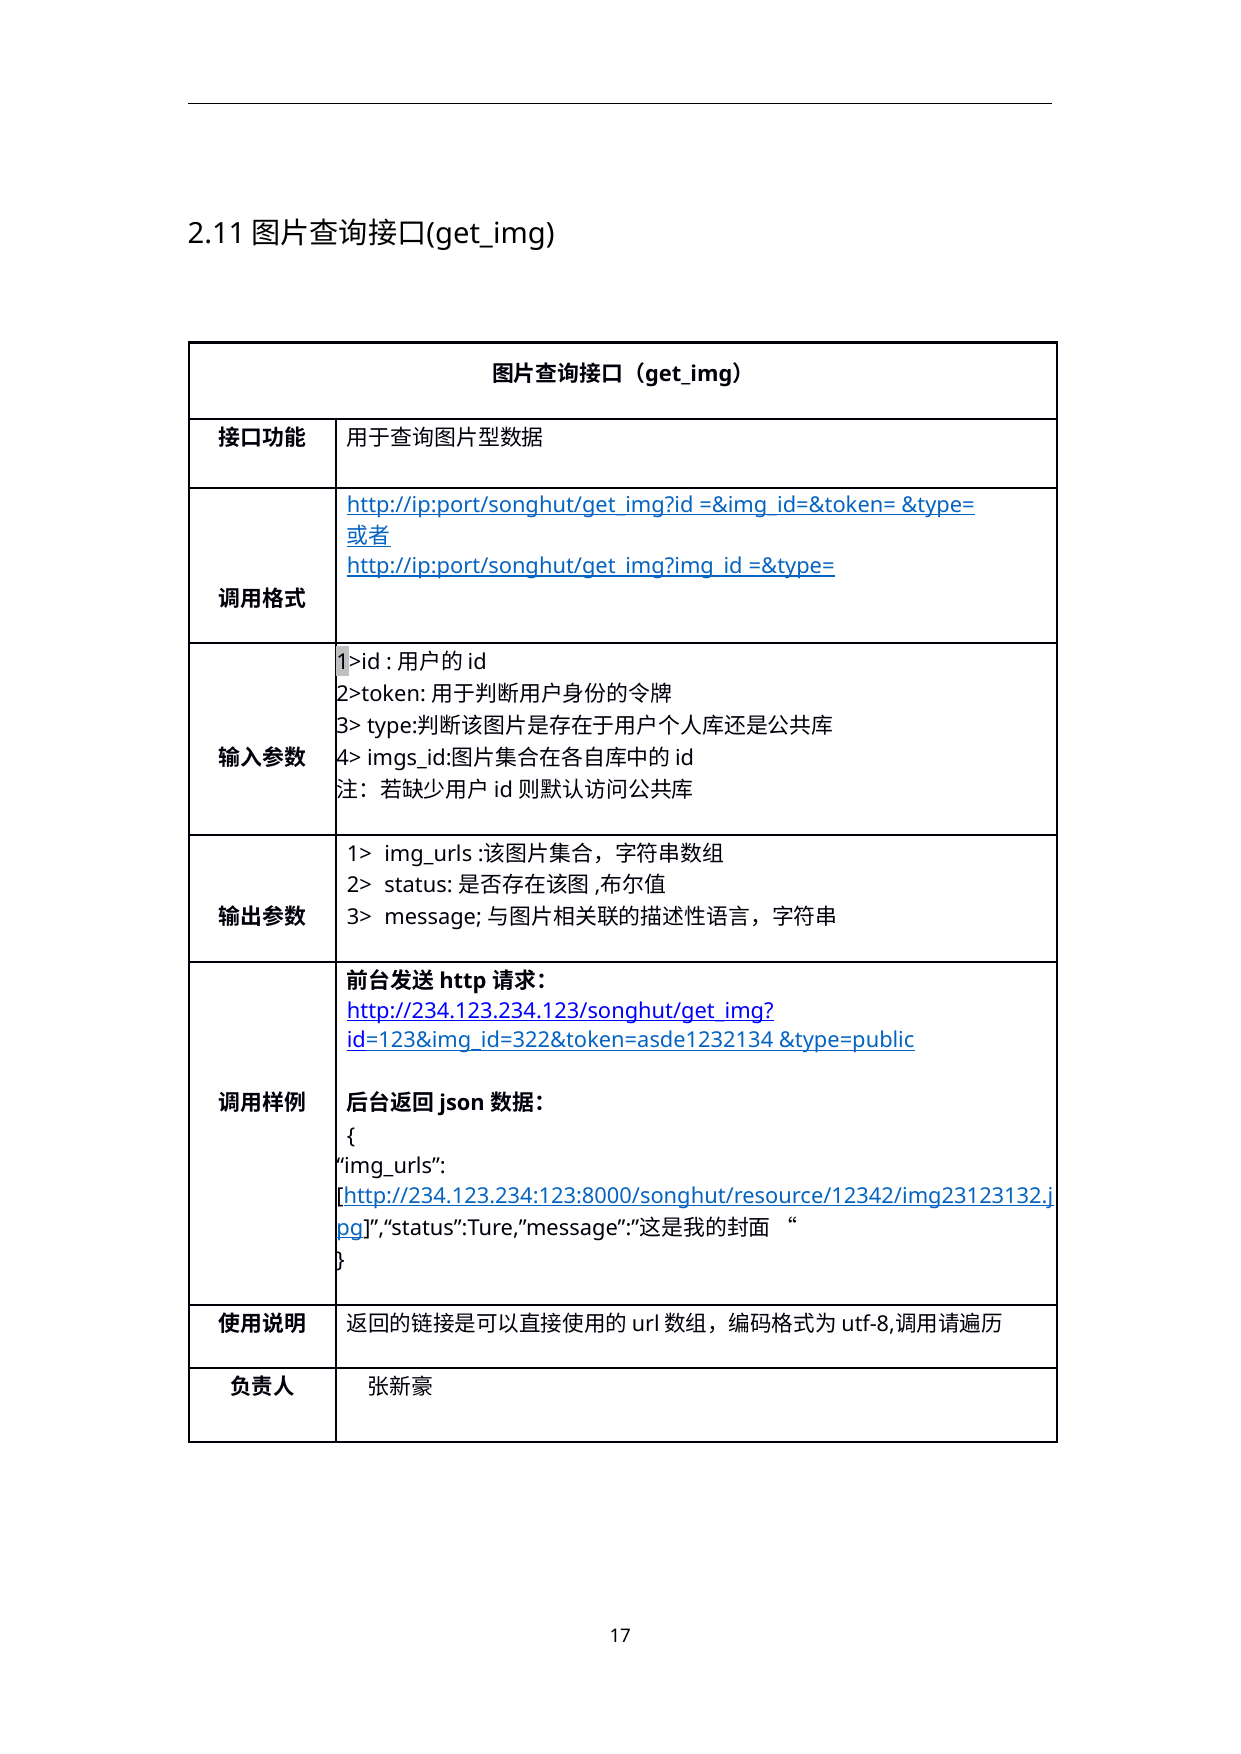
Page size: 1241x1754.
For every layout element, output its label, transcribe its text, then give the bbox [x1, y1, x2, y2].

table_cell 张新豪 [368, 1369, 1056, 1401]
table_cell 前台发送 http 请求： [337, 963, 1056, 995]
table_cell [190, 1150, 335, 1241]
table_cell [337, 451, 1056, 487]
table_cell [190, 771, 335, 804]
table_cell [337, 1274, 1056, 1303]
table_cell “img_urls”: [http://234.123.234:123:8000/songhut/resource/12342/img23123132.jpg]”,“status”:Ture,”message”:”这是我的封面 “ [337, 1150, 1056, 1241]
table_cell [190, 644, 335, 676]
table_cell [190, 1117, 335, 1150]
table_cell 使用说明 [190, 1306, 335, 1337]
table_cell [190, 995, 335, 1084]
table_cell 1>id : 用户的id [337, 644, 1056, 676]
table_cell [190, 1401, 335, 1433]
table_cell [190, 804, 335, 834]
table_header 图片查询接口（get_img） [368, 344, 1056, 388]
table_cell [190, 1274, 335, 1303]
table_header [190, 344, 336, 388]
table_cell [190, 1241, 335, 1274]
table_cell 返回的链接是可以直接使用的 url数组，编码格式为 utf-8,调用请遍历 [337, 1306, 1056, 1337]
table_cell [190, 931, 335, 961]
table_cell [368, 1401, 1056, 1433]
table_cell 输入参数 [190, 676, 335, 771]
text 2.11图片查询接口(get_img) [187, 210, 1053, 252]
table_cell [368, 1338, 1056, 1367]
table_cell [190, 451, 335, 487]
table_cell img_urls :该图片集合，字符串数组 status: 是否存在该图 ,布尔值 message; 与图片相关联的描述性语言，字符串 [337, 836, 1056, 931]
table_cell 调用格式 [190, 580, 335, 612]
table_cell 接口功能 [190, 420, 335, 451]
table_cell [190, 1433, 335, 1441]
table_header [336, 344, 368, 388]
table_cell [337, 804, 1056, 834]
table_cell 用于查询图片型数据 [337, 420, 1056, 451]
table_cell [190, 388, 336, 418]
table_cell [337, 580, 1056, 612]
table_cell 2>token: 用于判断用户身份的令牌 3> type:判断该图片是存在于用户个人库还是公共库 4> imgs_id:图片集合在各自库中的id [337, 676, 1056, 771]
table_cell [337, 931, 1056, 961]
table_cell 后台返回 json 数据： [337, 1084, 1056, 1117]
table_cell 调用样例 [190, 1084, 335, 1117]
table_cell [337, 613, 1056, 642]
table_cell [337, 1433, 368, 1441]
table_cell [337, 1338, 368, 1367]
table_cell [336, 388, 1056, 418]
table_cell [190, 489, 335, 580]
table_cell 注：若缺少用户id 则默认访问公共库 [337, 771, 1056, 804]
table_cell [337, 1401, 368, 1433]
table_cell 负责人 [190, 1369, 335, 1401]
table_cell http://234.123.234.123/songhut/get_img?id=123&img_id=322&token=asde1232134 &type=public [337, 995, 1056, 1084]
table_cell { [337, 1117, 1056, 1150]
table_cell [190, 963, 335, 995]
table_cell } [337, 1241, 1056, 1274]
table_cell [368, 1433, 1056, 1441]
table_cell http://ip:port/songhut/get_img?id =&img_id=&token= &type= 或者 http://ip:port/songhut/get_img?img_id =&type= [337, 489, 1056, 580]
table_cell [337, 1369, 368, 1401]
table_cell [190, 1338, 335, 1367]
table_cell 输出参数 [190, 836, 335, 931]
table_cell [190, 613, 335, 642]
